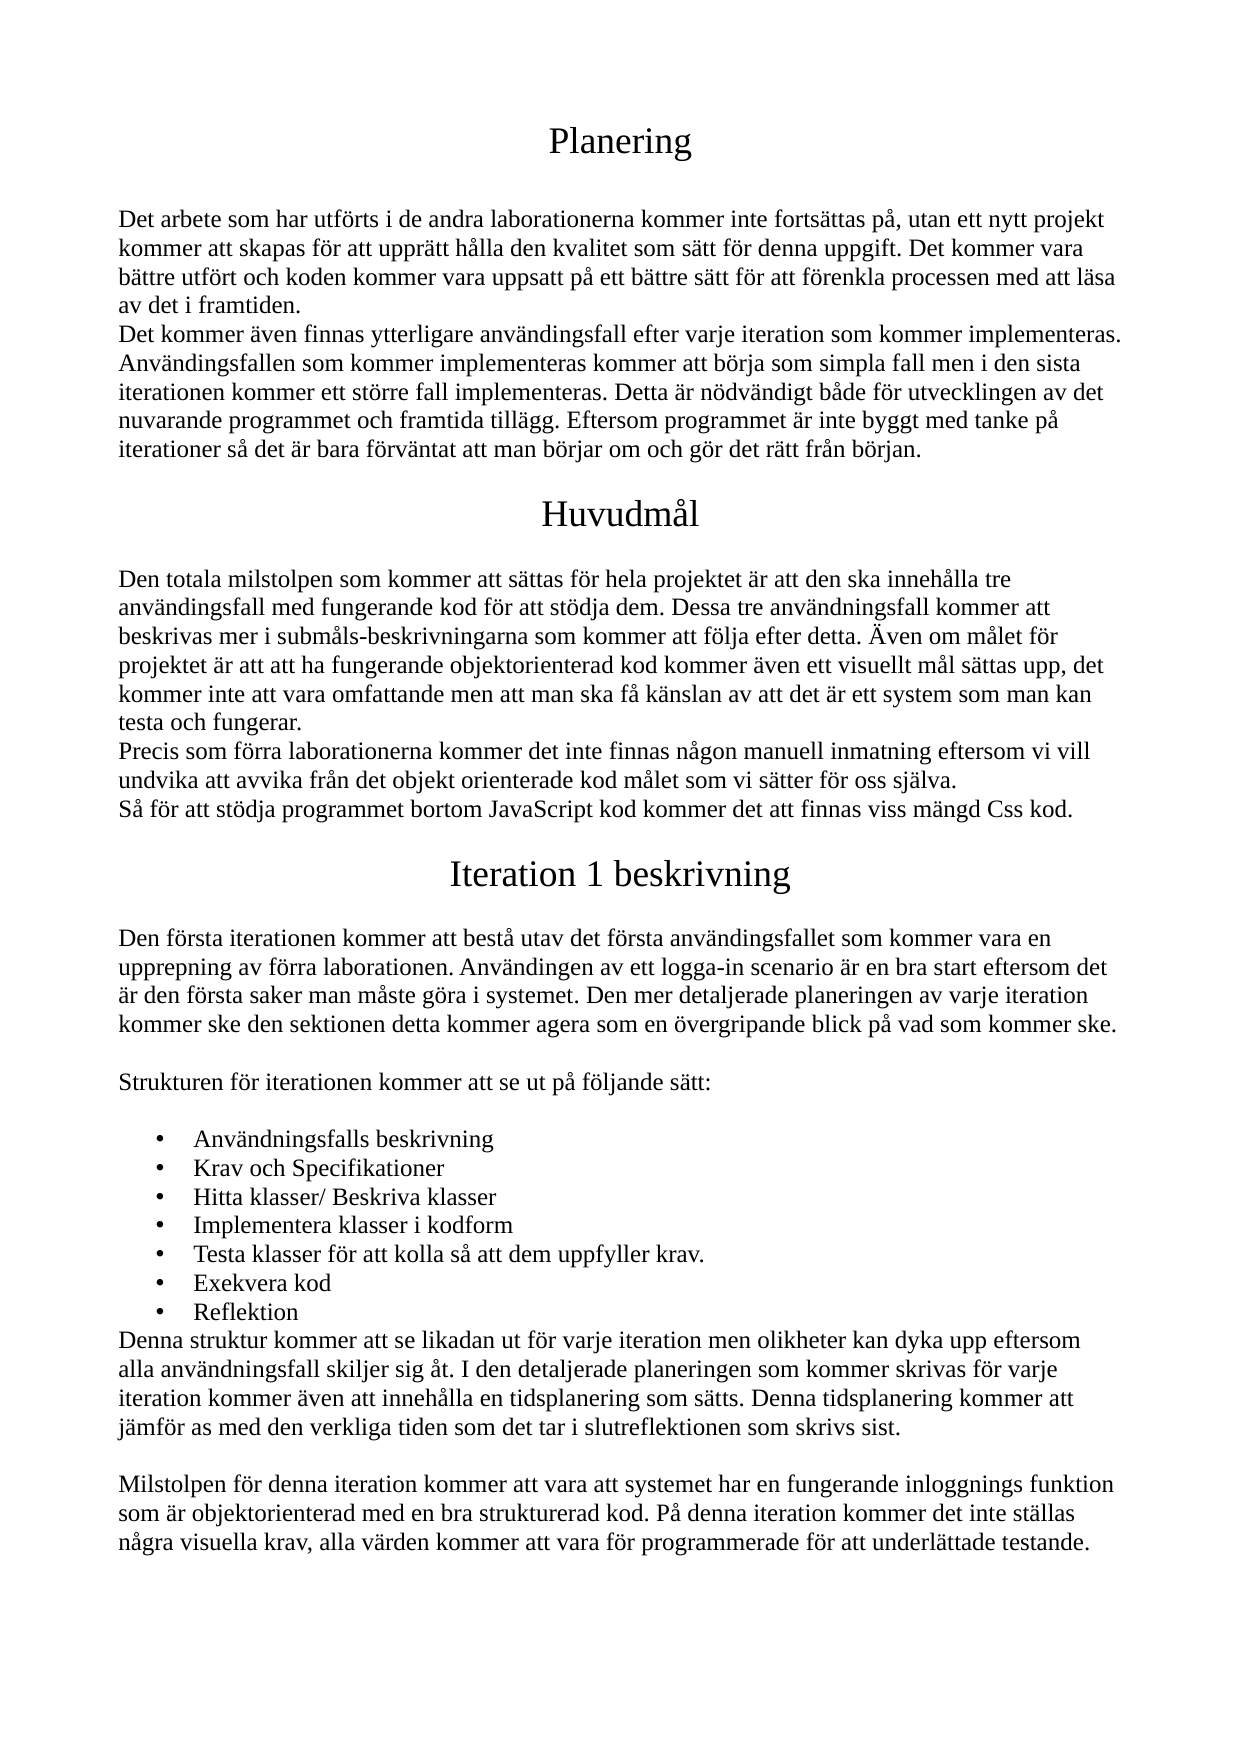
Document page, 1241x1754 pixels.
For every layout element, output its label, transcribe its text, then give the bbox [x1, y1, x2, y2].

list Användningsfalls beskrivning [156, 1124, 1122, 1153]
text Så för att stödja programmet bortom JavaScript kod kommer det att finnas viss mängd Css kod. [118, 794, 1122, 822]
list Reflektion [156, 1297, 1122, 1326]
text Det arbete som har utförts i de andra laborationerna kommer inte fortsättas på, utan ett nytt projekt kommer att skapas för att upprätt hålla den kvalitet som sätt för denna uppgift. Det kommer vara bättre utfört och koden kommer vara uppsatt på ett bättre sätt för att förenkla processen med att läsa av det i framtiden. [118, 204, 1122, 319]
list Exekvera kod [156, 1268, 1122, 1297]
text Huvudmål [118, 492, 1122, 535]
text Milstolpen för denna iteration kommer att vara att systemet har en fungerande inloggnings funktion som är objektorienterad med en bra strukturerad kod. På denna iteration kommer det inte ställas några visuella krav, alla värden kommer att vara för programmerade för att underlättade testande. [118, 1469, 1122, 1556]
text Strukturen för iterationen kommer att se ut på följande sätt: [118, 1067, 1122, 1096]
list Krav och Specifikationer [156, 1153, 1122, 1182]
list Hitta klasser/ Beskriva klasser [156, 1182, 1122, 1211]
text Iteration 1 beskrivning [118, 851, 1122, 894]
text Precis som förra laborationerna kommer det inte finnas någon manuell inmatning eftersom vi vill undvika att avvika från det objekt orienterade kod målet som vi sätter för oss själva. [118, 736, 1122, 794]
text Det kommer även finnas ytterligare användingsfall efter varje iteration som kommer implementeras. Användingsfallen som kommer implementeras kommer att börja som simpla fall men i den sista iterationen kommer ett större fall implementeras. Detta är nödvändigt både för utvecklingen av det nuvarande programmet och framtida tillägg. Eftersom programmet är inte byggt med tanke på iterationer så det är bara förväntat att man börjar om och gör det rätt från början. [118, 319, 1122, 463]
list Implementera klasser i kodform [156, 1211, 1122, 1239]
text Den första iterationen kommer att bestå utav det första användingsfallet som kommer vara en upprepning av förra laborationen. Användingen av ett logga-in scenario är en bra start eftersom det är den första saker man måste göra i systemet. Den mer detaljerade planeringen av varje iteration kommer ske den sektionen detta kommer agera som en övergripande blick på vad som kommer ske. [118, 923, 1122, 1038]
text Den totala milstolpen som kommer att sättas för hela projektet är att den ska innehålla tre användingsfall med fungerande kod för att stödja dem. Dessa tre användningsfall kommer att beskrivas mer i submåls-beskrivningarna som kommer att följa efter detta. Även om målet för projektet är att att ha fungerande objektorienterad kod kommer även ett visuellt mål sättas upp, det kommer inte att vara omfattande men att man ska få känslan av att det är ett system som man kan testa och fungerar. [118, 564, 1122, 736]
text Planering [118, 118, 1122, 161]
list Testa klasser för att kolla så att dem uppfyller krav. [156, 1239, 1122, 1268]
text Denna struktur kommer att se likadan ut för varje iteration men olikheter kan dyka upp eftersom alla användningsfall skiljer sig åt. I den detaljerade planeringen som kommer skrivas för varje iteration kommer även att innehålla en tidsplanering som sätts. Denna tidsplanering kommer att jämför as med den verkliga tiden som det tar i slutreflektionen som skrivs sist. [118, 1326, 1122, 1441]
